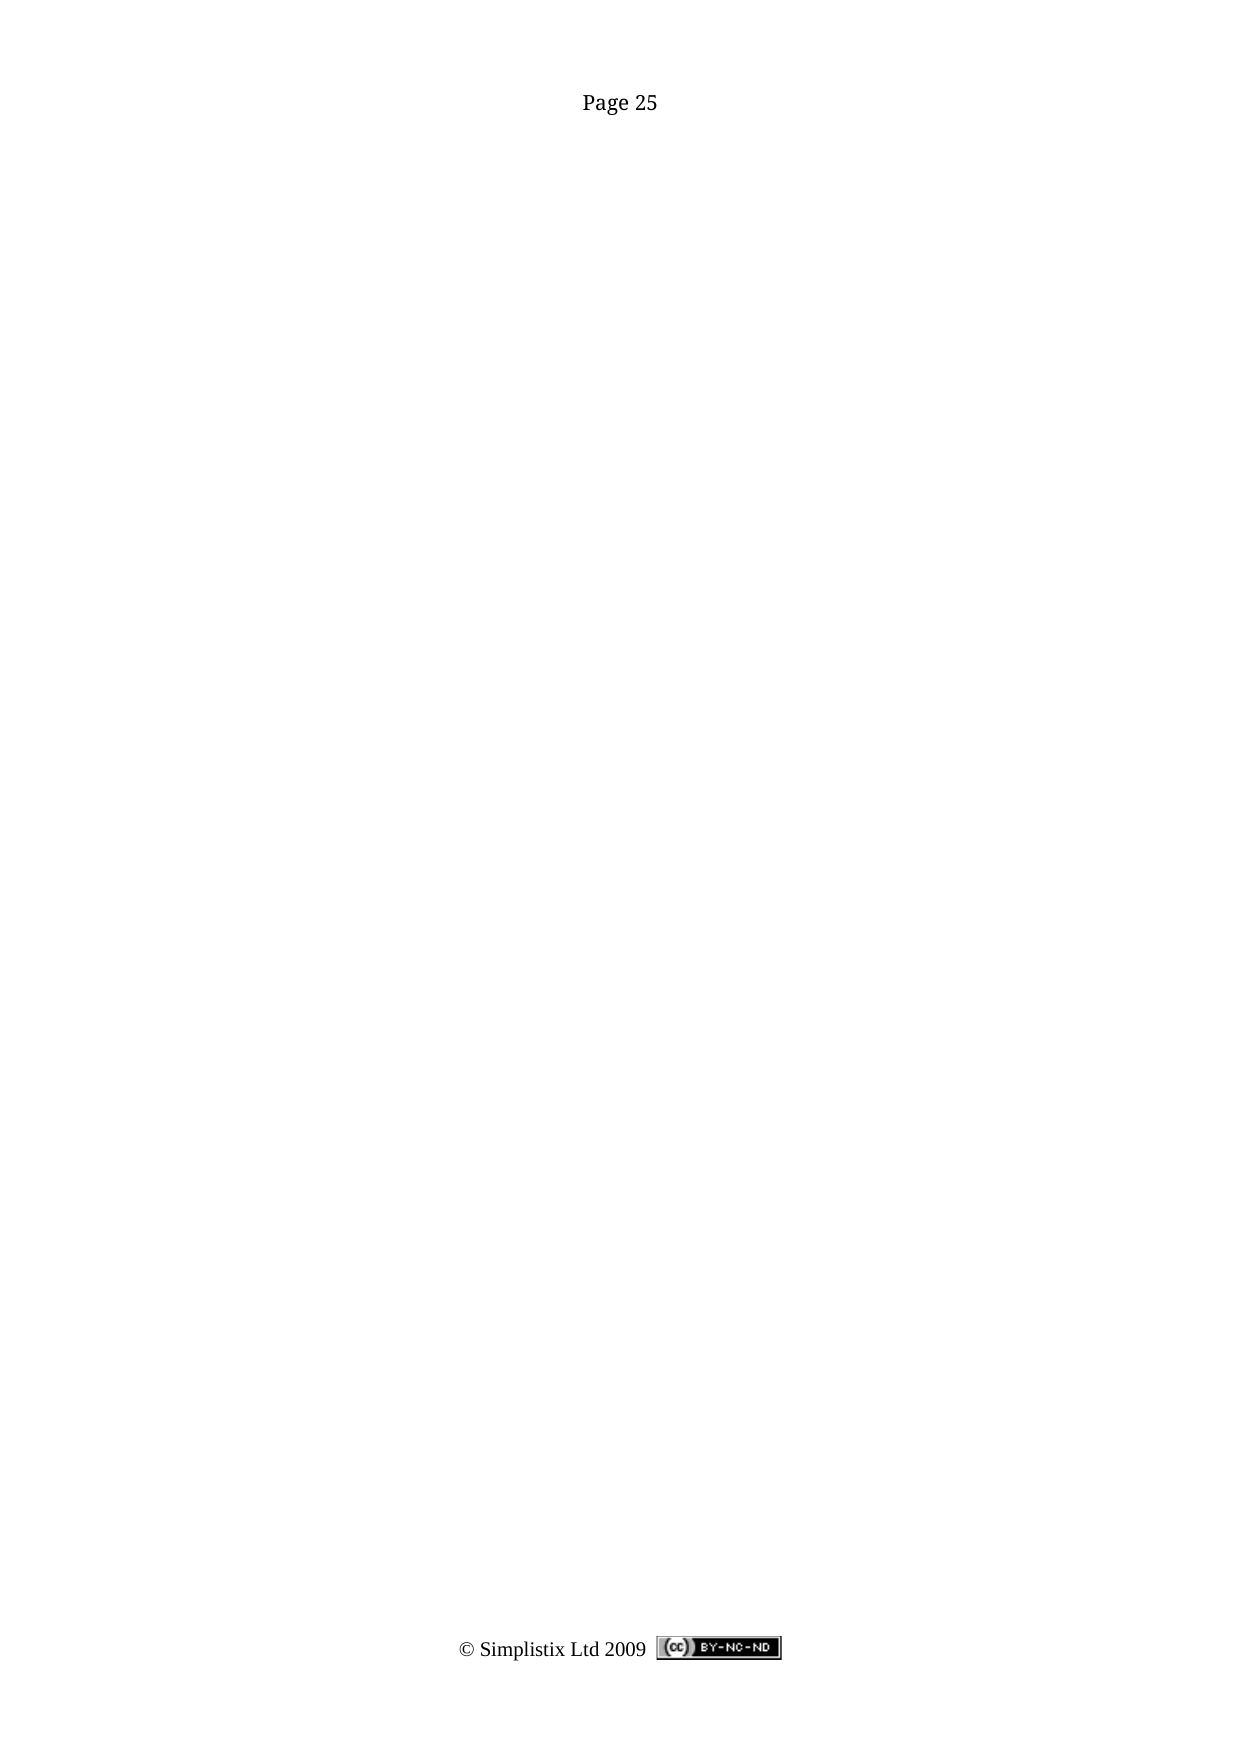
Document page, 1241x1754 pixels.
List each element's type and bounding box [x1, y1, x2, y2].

picture [656, 1636, 782, 1660]
